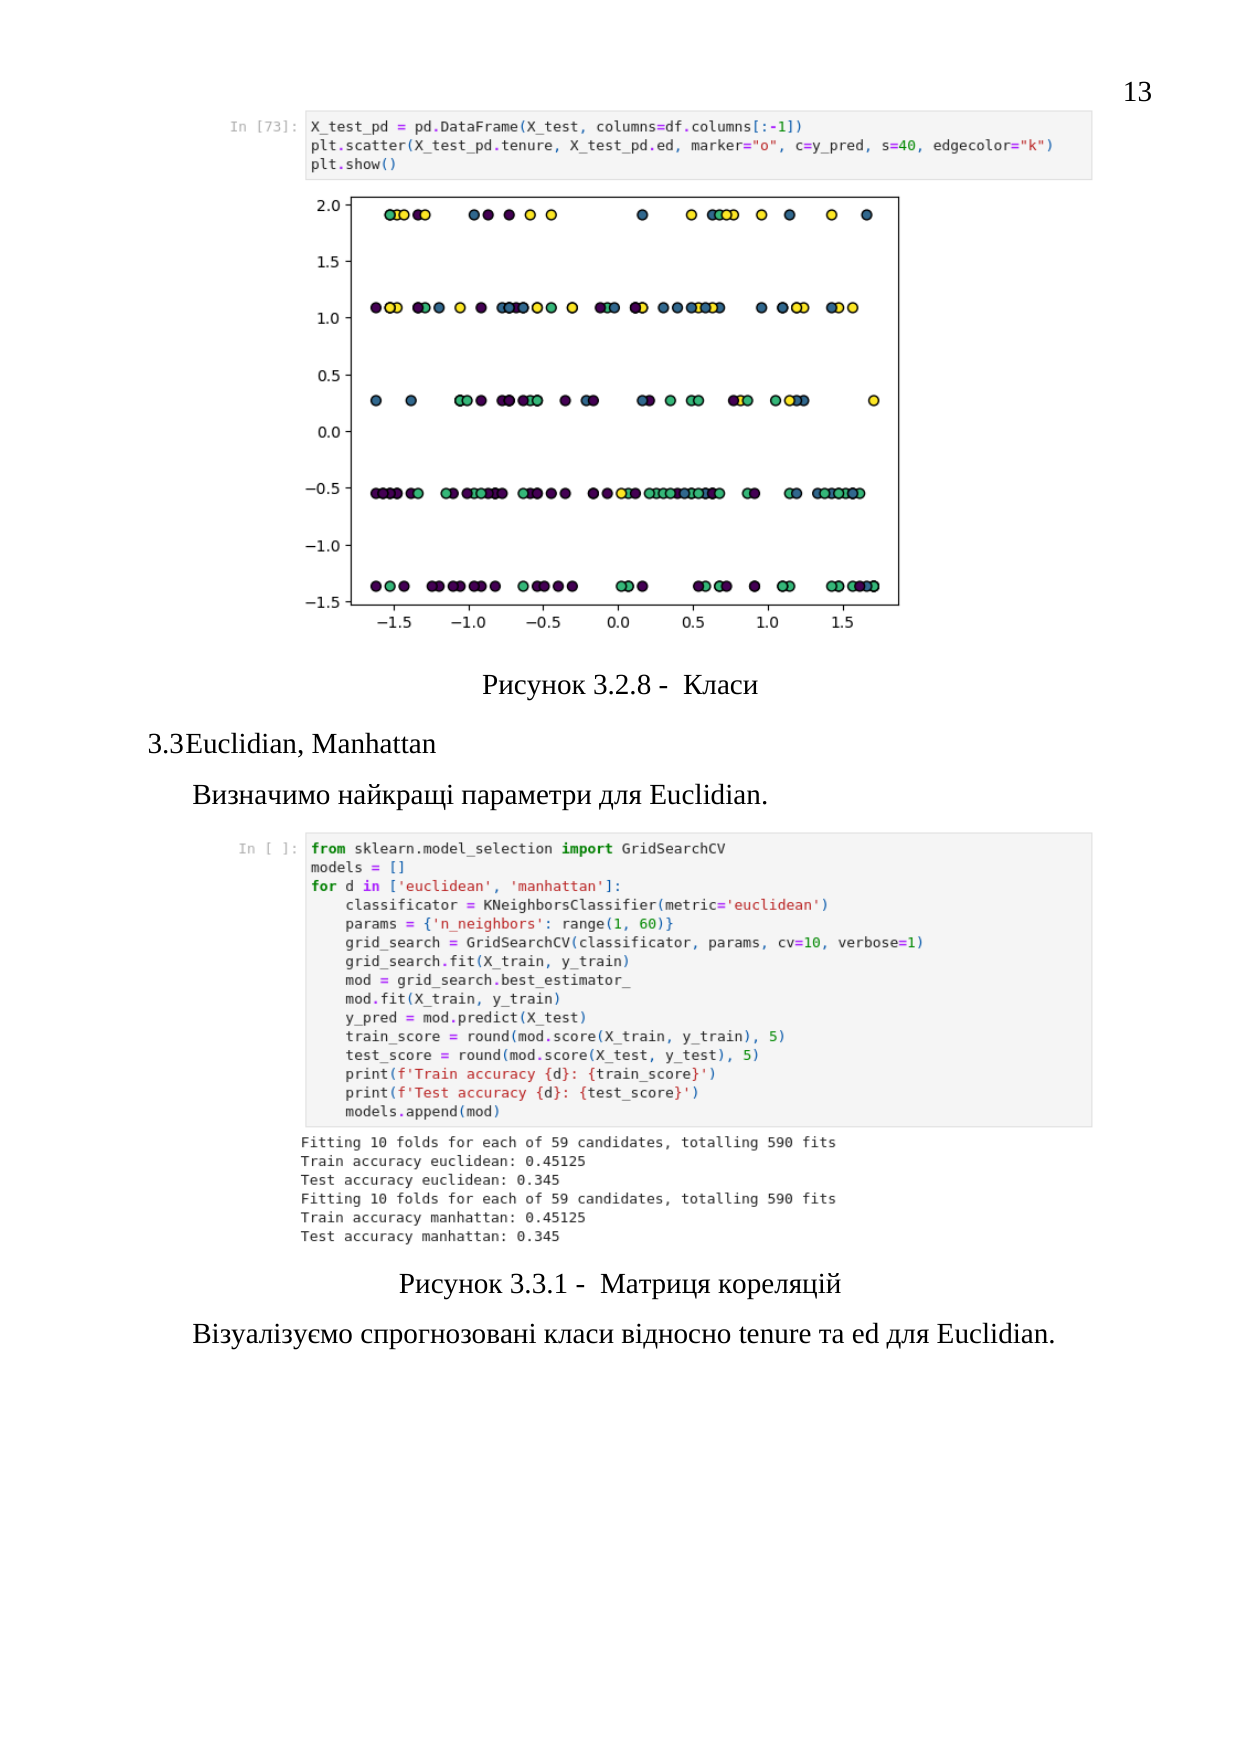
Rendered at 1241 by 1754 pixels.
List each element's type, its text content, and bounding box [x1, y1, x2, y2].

picture [216, 827, 1098, 1250]
text Класи [118, 667, 1122, 701]
text Матриця кореляцій [118, 1266, 1122, 1300]
text Візуалізуємо спрогнозовані класи відносно tenure та ed для Euclidian. [118, 1317, 1122, 1350]
picture [216, 105, 1098, 651]
text Визначимо найкращі параметри для Euclidian. [118, 777, 1122, 811]
subtitle Euclidian, Manhattan [118, 727, 1122, 760]
